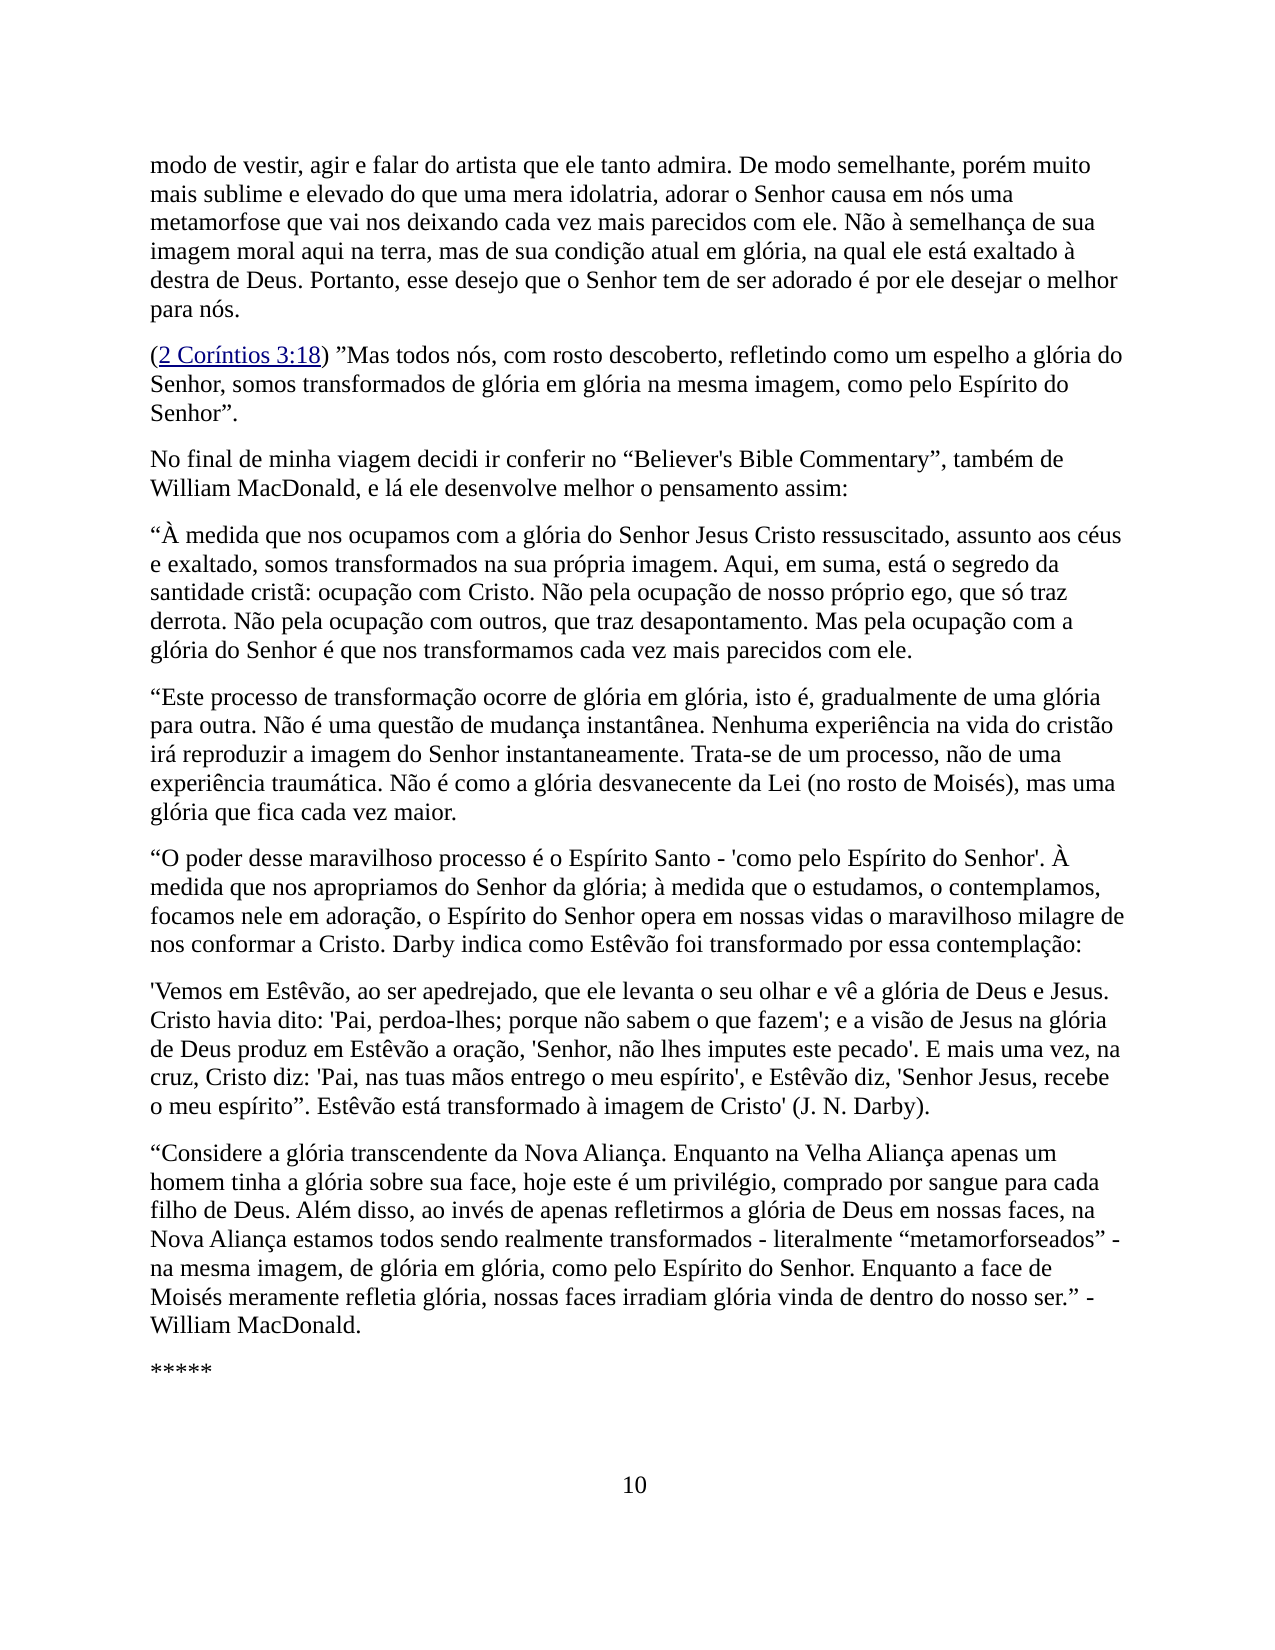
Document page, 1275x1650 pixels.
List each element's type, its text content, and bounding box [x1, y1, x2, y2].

text (2 Coríntios 3:18) ”Mas todos nós, com rosto descoberto, refletindo como um espelho a glória do Senhor, somos transformados de glória em glória na mesma imagem, como pelo Espírito do Senhor”. [150, 340, 1125, 427]
text “À medida que nos ocupamos com a glória do Senhor Jesus Cristo ressuscitado, assunto aos céus e exaltado, somos transformados na sua própria imagem. Aqui, em suma, está o segredo da santidade cristã: ocupação com Cristo. Não pela ocupação de nosso próprio ego, que só traz derrota. Não pela ocupação com outros, que traz desapontamento. Mas pela ocupação com a glória do Senhor é que nos transformamos cada vez mais parecidos com ele. [150, 520, 1125, 664]
text modo de vestir, agir e falar do artista que ele tanto admira. De modo semelhante, porém muito mais sublime e elevado do que uma mera idolatria, adorar o Senhor causa em nós uma metamorfose que vai nos deixando cada vez mais parecidos com ele. Não à semelhança de sua imagem moral aqui na terra, mas de sua condição atual em glória, na qual ele está exaltado à destra de Deus. Portanto, esse desejo que o Senhor tem de ser adorado é por ele desejar o melhor para nós. [150, 150, 1125, 322]
text 'Vemos em Estêvão, ao ser apedrejado, que ele levanta o seu olhar e vê a glória de Deus e Jesus. Cristo havia dito: 'Pai, perdoa-lhes; porque não sabem o que fazem'; e a visão de Jesus na glória de Deus produz em Estêvão a oração, 'Senhor, não lhes imputes este pecado'. E mais uma vez, na cruz, Cristo diz: 'Pai, nas tuas mãos entrego o meu espírito', e Estêvão diz, 'Senhor Jesus, recebe o meu espírito”. Estêvão está transformado à imagem de Cristo' (J. N. Darby). [150, 976, 1125, 1120]
text ***** [150, 1357, 1125, 1386]
text “O poder desse maravilhoso processo é o Espírito Santo - 'como pelo Espírito do Senhor'. À medida que nos apropriamos do Senhor da glória; à medida que o estudamos, o contemplamos, focamos nele em adoração, o Espírito do Senhor opera em nossas vidas o maravilhoso milagre de nos conformar a Cristo. Darby indica como Estêvão foi transformado por essa contemplação: [150, 843, 1125, 958]
text No final de minha viagem decidi ir conferir no “Believer's Bible Commentary”, também de William MacDonald, e lá ele desenvolve melhor o pensamento assim: [150, 444, 1125, 502]
text “Este processo de transformação ocorre de glória em glória, isto é, gradualmente de uma glória para outra. Não é uma questão de mudança instantânea. Nenhuma experiência na vida do cristão irá reproduzir a imagem do Senhor instantaneamente. Trata-se de um processo, não de uma experiência traumática. Não é como a glória desvanecente da Lei (no rosto de Moisés), mas uma glória que fica cada vez maior. [150, 682, 1125, 825]
text “Considere a glória transcendente da Nova Aliança. Enquanto na Velha Aliança apenas um homem tinha a glória sobre sua face, hoje este é um privilégio, comprado por sangue para cada filho de Deus. Além disso, ao invés de apenas refletirmos a glória de Deus em nossas faces, na Nova Aliança estamos todos sendo realmente transformados - literalmente “metamorforseados” - na mesma imagem, de glória em glória, como pelo Espírito do Senhor. Enquanto a face de Moisés meramente refletia glória, nossas faces irradiam glória vinda de dentro do nosso ser.” - William MacDonald. [150, 1138, 1125, 1339]
